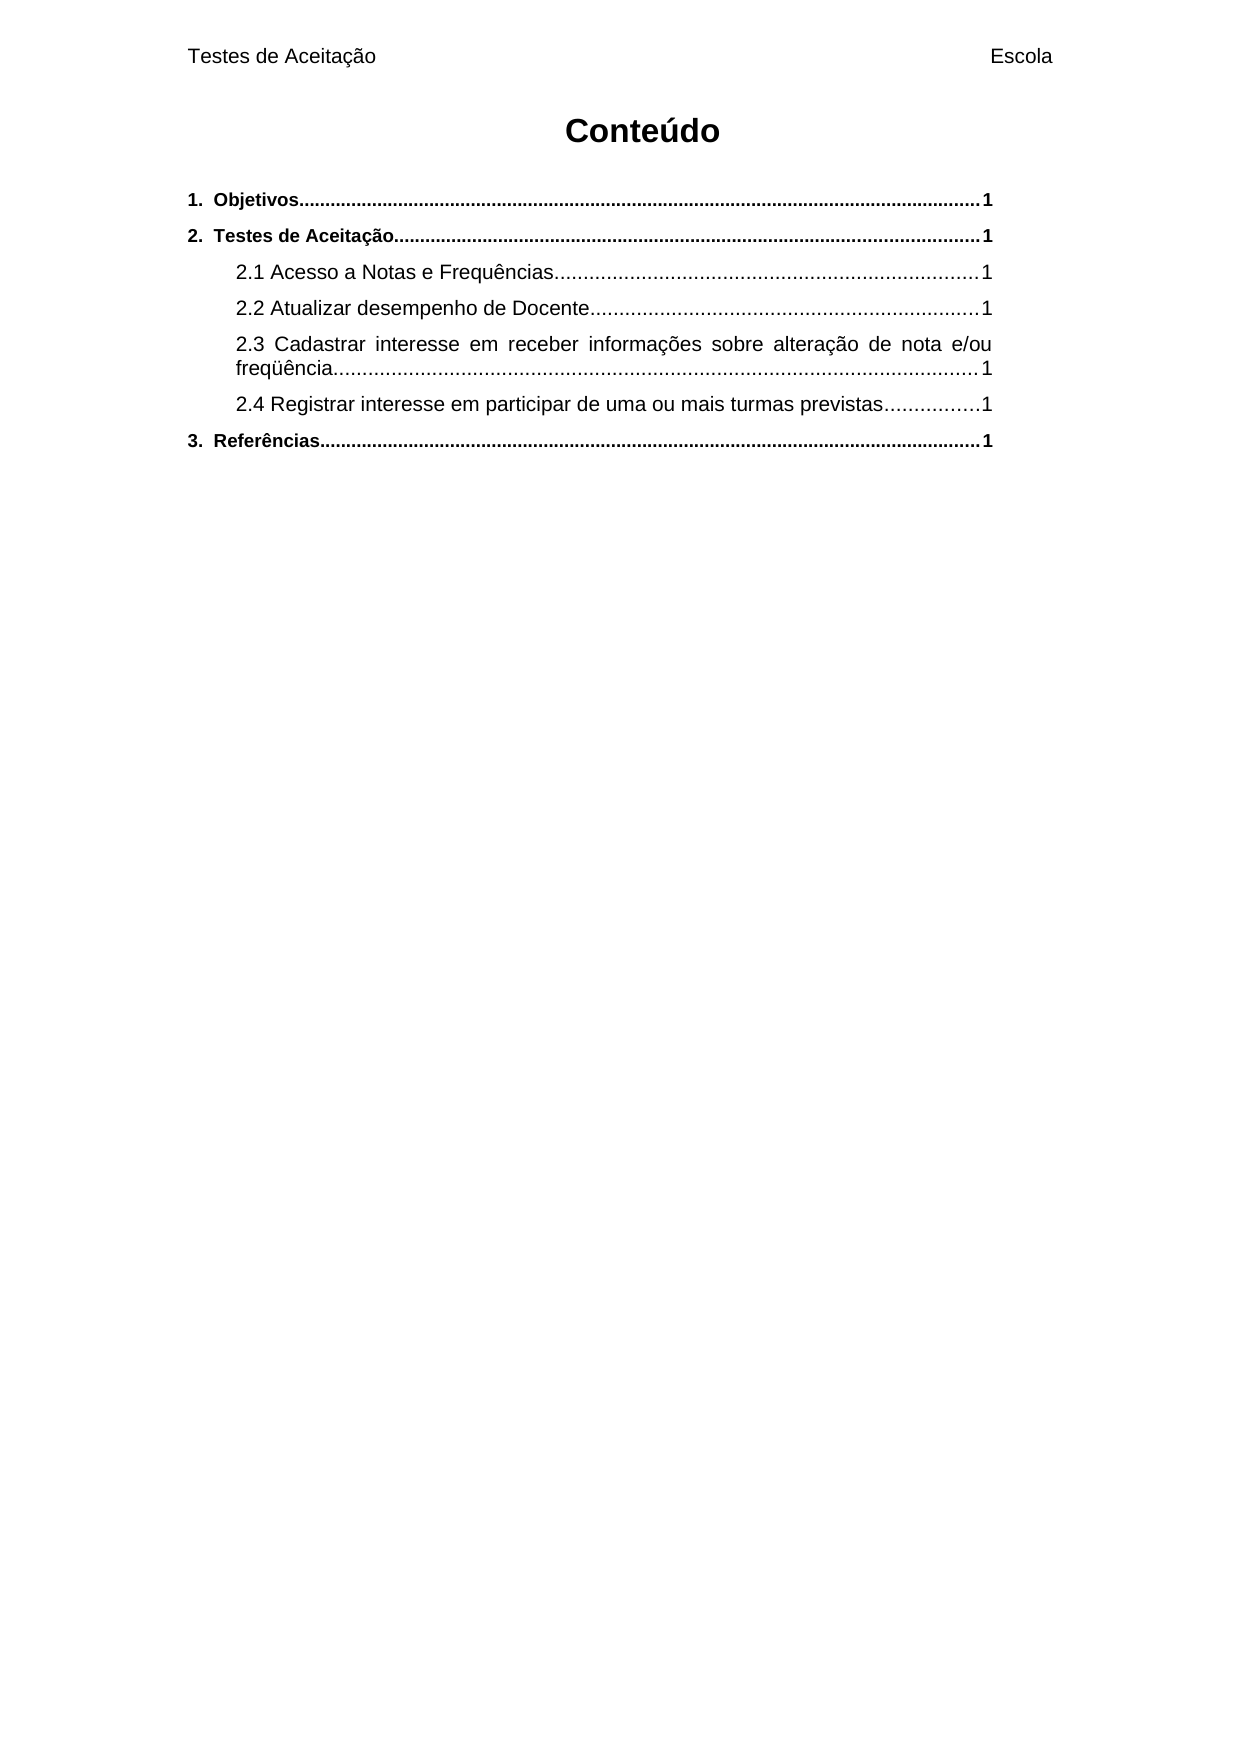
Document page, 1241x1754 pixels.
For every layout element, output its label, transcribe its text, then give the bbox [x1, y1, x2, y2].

text 1. Objetivos 1 [187, 187, 993, 211]
text 3. Referências 1 [187, 429, 993, 452]
text 2.1 Acesso a Notas e Frequências 1 [236, 261, 993, 284]
text 2.4 Registrar interesse em participar de uma ou mais turmas previstas 1 [236, 393, 993, 416]
text Conteúdo [232, 112, 1053, 150]
text 2.3 Cadastrar interesse em receber informações sobre alteração de nota e/ou freqüência 1 [236, 333, 993, 380]
text 2. Testes de Aceitação 1 [187, 224, 993, 248]
text 2.2 Atualizar desempenho de Docente 1 [236, 297, 993, 320]
